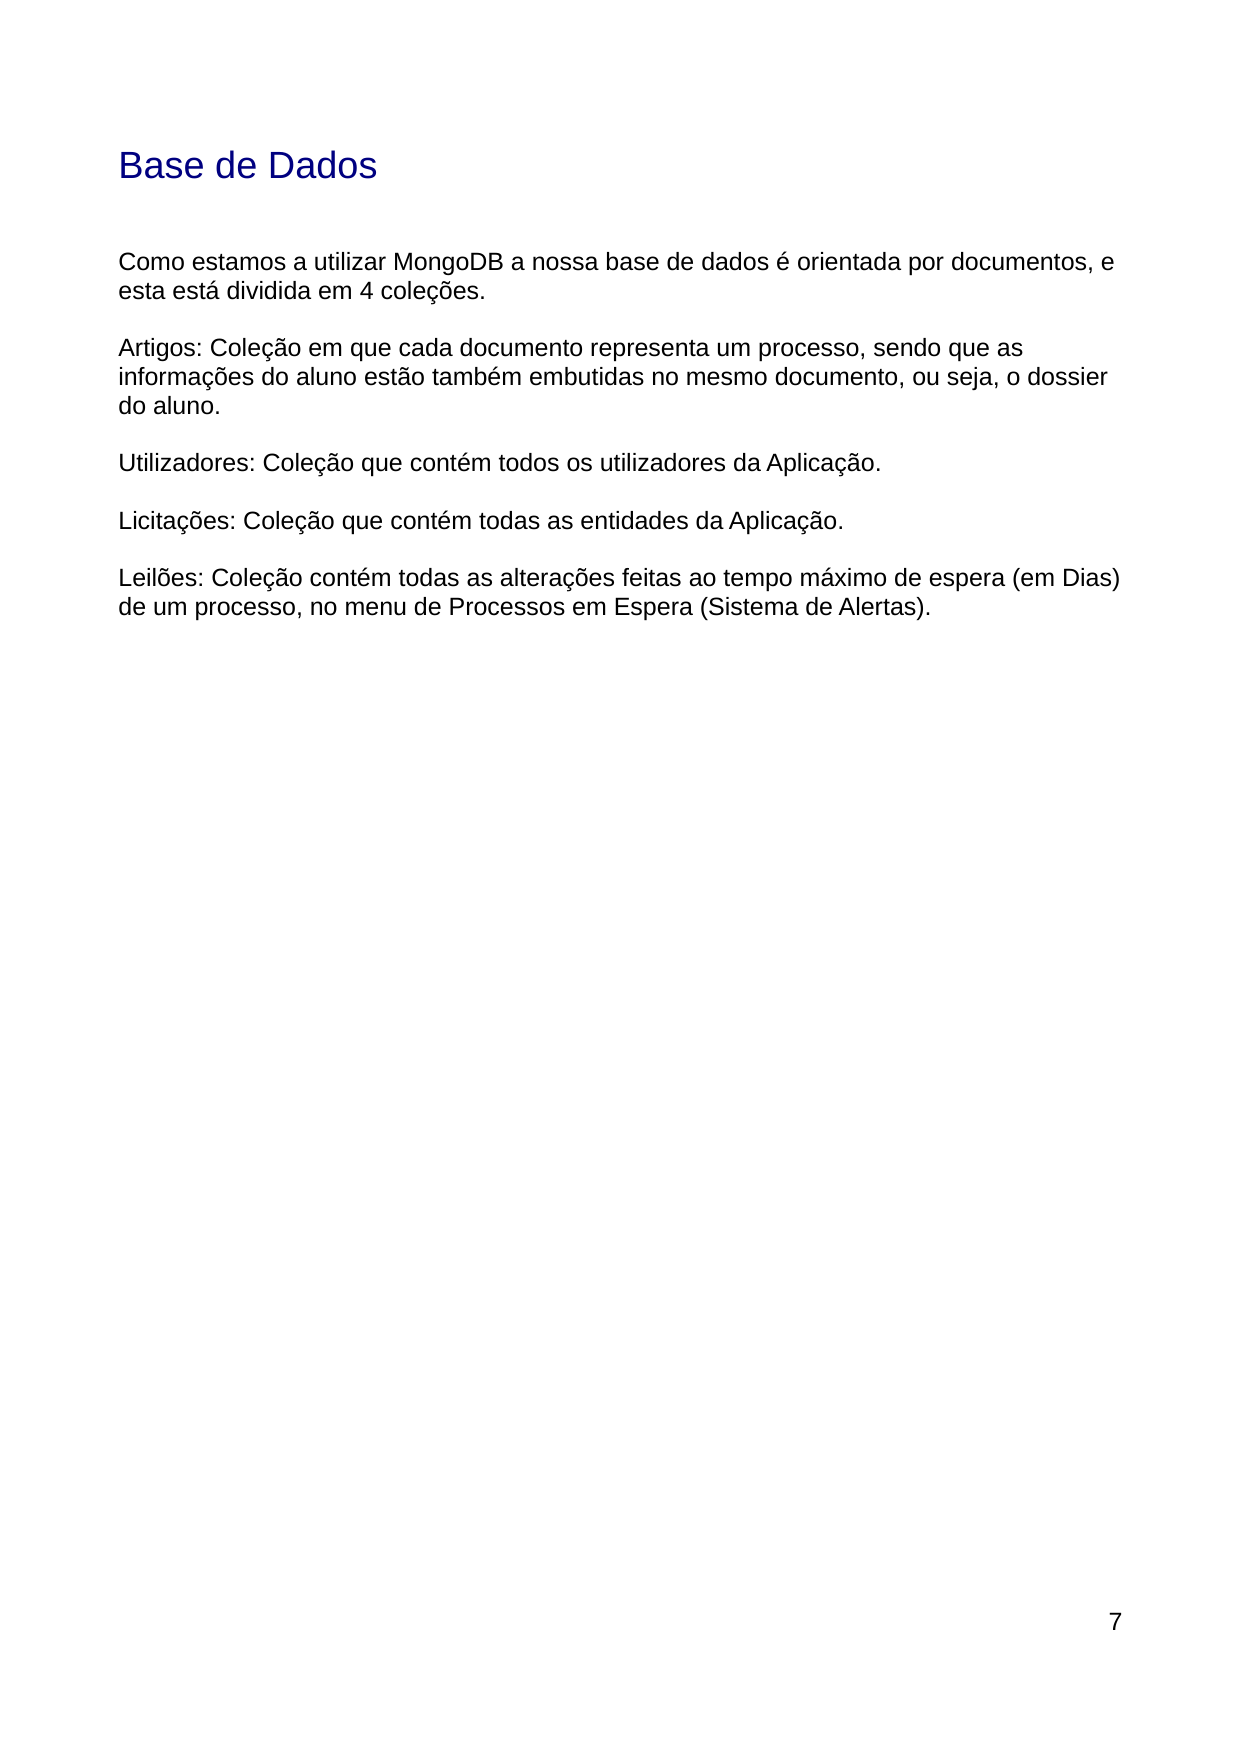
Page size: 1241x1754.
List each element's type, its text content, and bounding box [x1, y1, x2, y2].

text Como estamos a utilizar MongoDB a nossa base de dados é orientada por documentos, e esta está dividida em 4 coleções. [118, 247, 1122, 304]
subtitle Base de Dados [118, 143, 1122, 187]
text Licitações: Coleção que contém todas as entidades da Aplicação. [118, 506, 1122, 534]
text Utilizadores: Coleção que contém todos os utilizadores da Aplicação. [118, 448, 1122, 477]
text Artigos: Coleção em que cada documento representa um processo, sendo que as informações do aluno estão também embutidas no mesmo documento, ou seja, o dossier do aluno. [118, 333, 1122, 419]
text Leilões: Coleção contém todas as alterações feitas ao tempo máximo de espera (em Dias) de um processo, no menu de Processos em Espera (Sistema de Alertas). [118, 563, 1122, 621]
